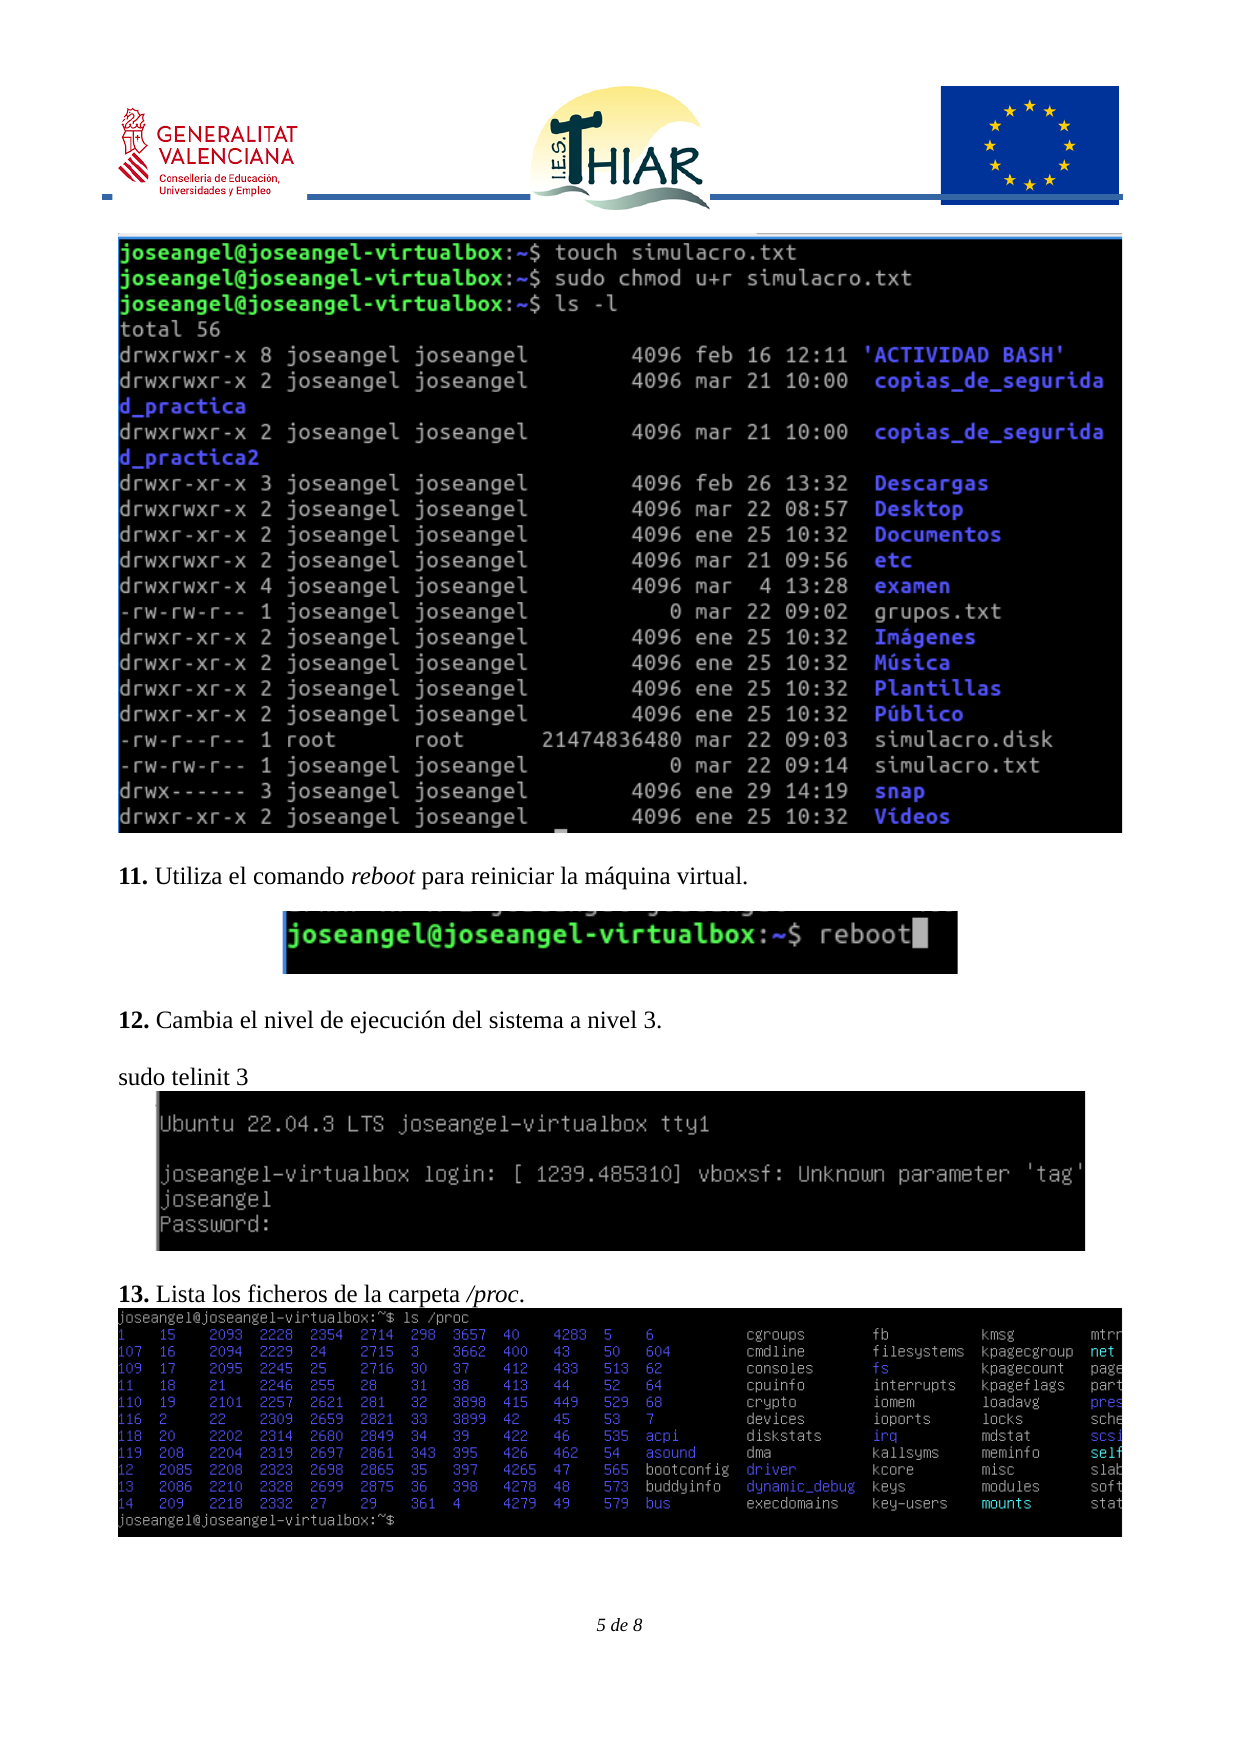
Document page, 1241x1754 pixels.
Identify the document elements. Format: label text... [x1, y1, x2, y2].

picture [530, 86, 710, 210]
picture [112, 103, 308, 206]
picture [282, 911, 958, 974]
text 12. Cambia el nivel de ejecución del sistema a nivel 3. [118, 1005, 1122, 1034]
picture [118, 233, 1123, 833]
picture [118, 1308, 1123, 1537]
text sudo telinit 3 [118, 1062, 1122, 1091]
text 11. Utiliza el comando reboot para reiniciar la máquina virtual. [118, 861, 1122, 890]
picture [155, 1091, 1085, 1251]
text 13. Lista los ficheros de la carpeta /proc. [118, 1279, 1122, 1308]
picture [940, 200, 1119, 205]
picture [940, 86, 1119, 194]
